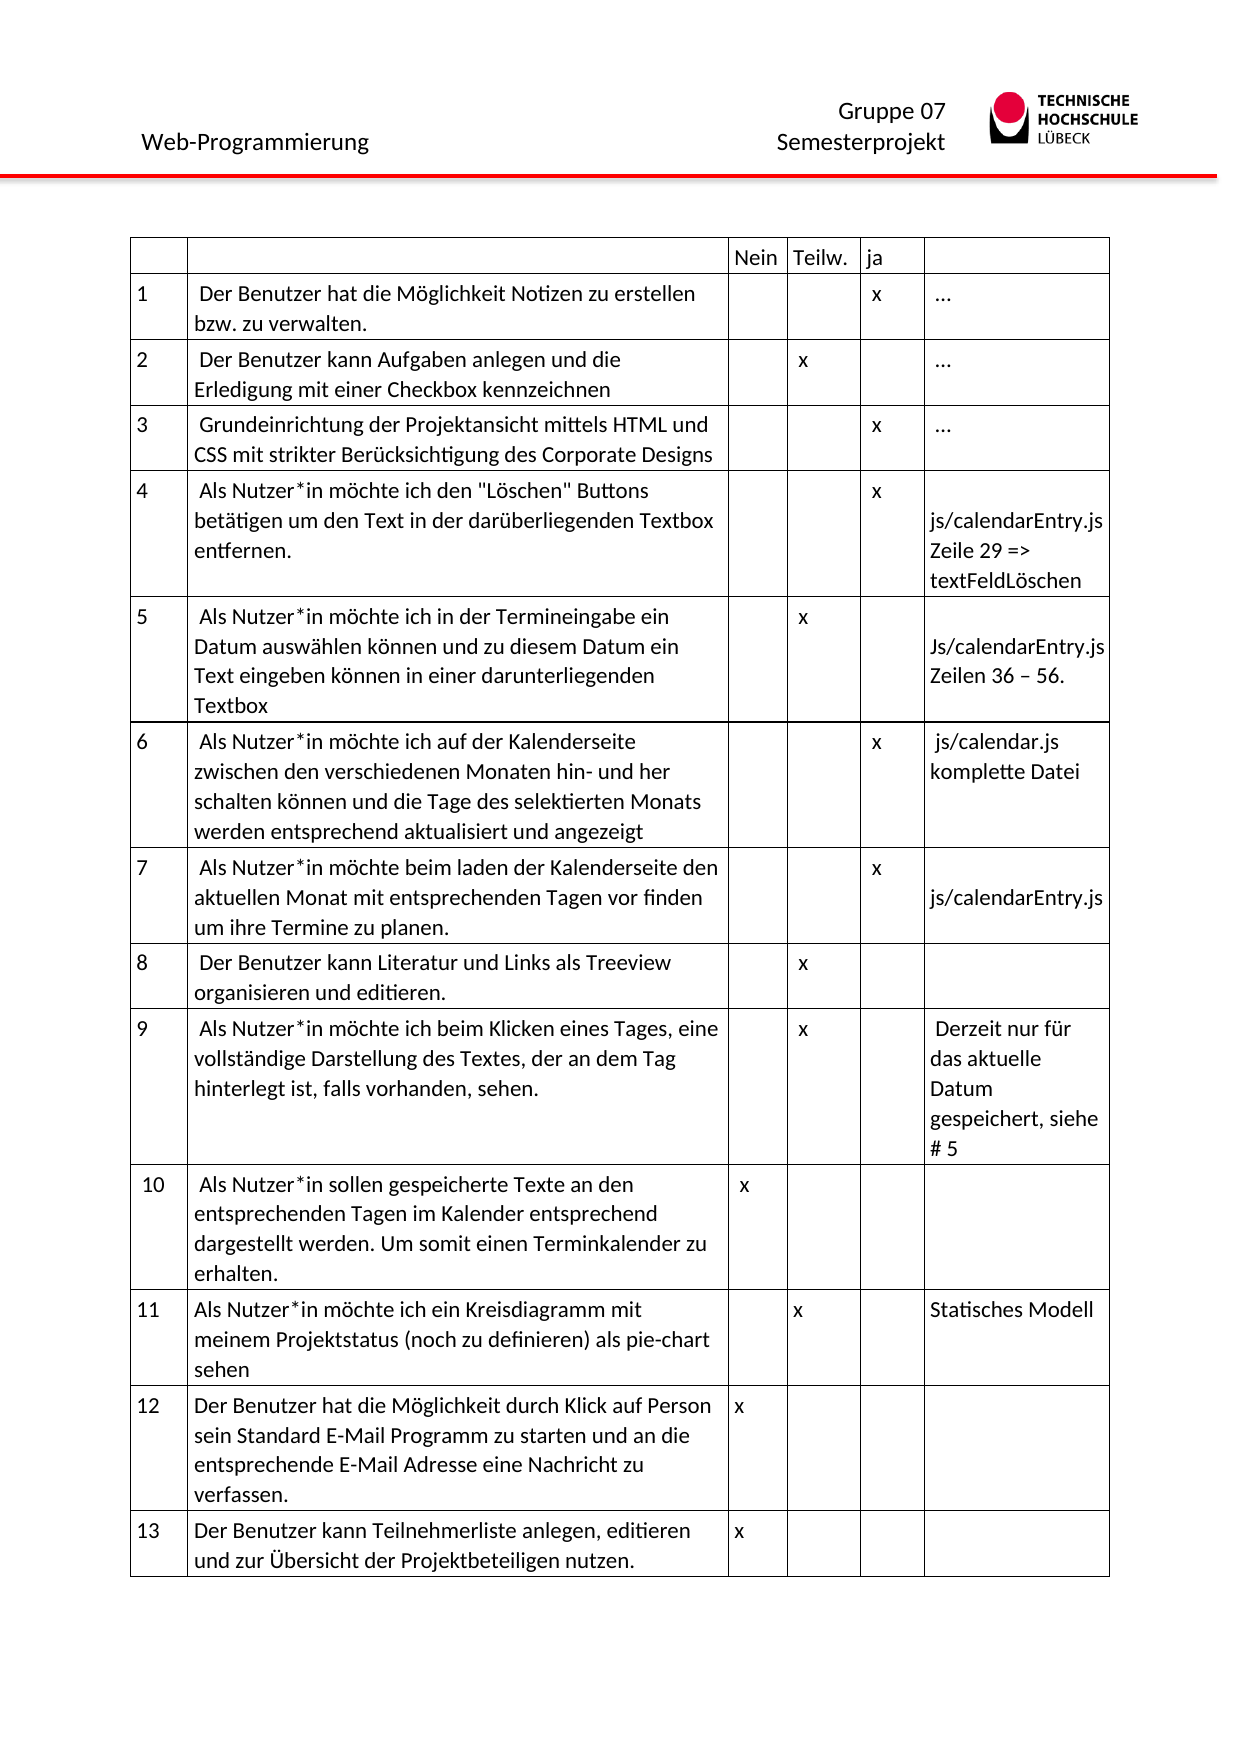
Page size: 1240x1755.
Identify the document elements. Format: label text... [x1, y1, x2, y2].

table_cell Als Nutzer*in möchte beim laden der Kalenderseite den aktuellen Monat mit entsprechenden Tagen vor finden um ihre Termine zu planen. [188, 848, 728, 942]
table_cell x [861, 723, 924, 847]
table_cell [861, 1386, 924, 1510]
table_cell Als Nutzer*in möchte ich in der Termineingabe ein Datum auswählen können und zu diesem Datum ein Text eingeben können in einer darunterliegenden Textbox [188, 597, 728, 721]
table_cell js/calendarEntry.js Zeile 29 => textFeldLöschen [925, 471, 1109, 596]
table_cell [788, 274, 860, 339]
table_cell x [788, 597, 860, 721]
table_cell x [861, 471, 924, 596]
table_cell x [729, 1386, 787, 1510]
table_cell 12 [131, 1386, 187, 1510]
table_cell [861, 340, 924, 404]
table_cell x [861, 406, 924, 470]
table_cell 8 [131, 944, 187, 1008]
table_cell Der Benutzer hat die Möglichkeit durch Klick auf Person sein Standard E-Mail Programm zu starten und an die entsprechende E-Mail Adresse eine Nachricht zu verfassen. [188, 1386, 728, 1510]
table_cell [788, 1511, 860, 1576]
table_cell x [729, 1511, 787, 1576]
table_cell Als Nutzer*in möchte ich beim Klicken eines Tages, eine vollständige Darstellung des Textes, der an dem Tag hinterlegt ist, falls vorhanden, sehen. [188, 1009, 728, 1164]
table_cell Der Benutzer kann Teilnehmerliste anlegen, editieren und zur Übersicht der Projektbeteiligen nutzen. [188, 1511, 728, 1576]
table_cell … [925, 340, 1109, 404]
table_cell x [788, 944, 860, 1008]
table_cell Teilw. [788, 238, 860, 273]
table_cell Nein [729, 238, 787, 273]
table_cell [788, 723, 860, 847]
table_cell [788, 406, 860, 470]
table_cell Js/calendarEntry.js Zeilen 36 – 56. [925, 597, 1109, 721]
table_cell [925, 944, 1109, 1008]
table_cell Statisches Modell [925, 1290, 1109, 1385]
table_cell [861, 1165, 924, 1289]
table_cell [925, 1511, 1109, 1576]
table_cell Der Benutzer hat die Möglichkeit Notizen zu erstellen bzw. zu verwalten. [188, 274, 728, 339]
table_cell 5 [131, 597, 187, 721]
table_cell Grundeinrichtung der Projektansicht mittels HTML und CSS mit strikter Berücksichtigung des Corporate Designs [188, 406, 728, 470]
table_cell js/calendar.js komplette Datei [925, 723, 1109, 847]
table_cell … [925, 406, 1109, 470]
table_cell 13 [131, 1511, 187, 1576]
table_cell js/calendarEntry.js [925, 848, 1109, 942]
table_cell [729, 944, 787, 1008]
table_cell [788, 848, 860, 942]
table_cell x [861, 848, 924, 942]
table_cell x [788, 1009, 860, 1164]
table_cell [729, 1009, 787, 1164]
table_cell x [729, 1165, 787, 1289]
table_cell [729, 597, 787, 721]
table_cell 9 [131, 1009, 187, 1164]
table_header [131, 238, 187, 273]
table_cell Als Nutzer*in möchte ich den "Löschen" Buttons betätigen um den Text in der darüberliegenden Textbox entfernen. [188, 471, 728, 596]
table_cell 11 [131, 1290, 187, 1385]
table_cell 4 [131, 471, 187, 596]
table_cell ja [861, 238, 924, 273]
table_cell x [861, 274, 924, 339]
table_cell [925, 1165, 1109, 1289]
table_cell [925, 1386, 1109, 1510]
table_cell [729, 340, 787, 404]
table_cell [861, 944, 924, 1008]
table_cell [729, 1290, 787, 1385]
table_cell x [788, 340, 860, 404]
table_cell 6 [131, 723, 187, 847]
table_cell … [925, 274, 1109, 339]
table_header [925, 238, 1109, 273]
table_cell x [788, 1290, 860, 1385]
table_cell Als Nutzer*in sollen gespeicherte Texte an den entsprechenden Tagen im Kalender entsprechend dargestellt werden. Um somit einen Terminkalender zu erhalten. [188, 1165, 728, 1289]
table_cell 2 [131, 340, 187, 404]
table_cell 10 [131, 1165, 187, 1289]
table_cell Derzeit nur für das aktuelle Datum gespeichert, siehe # 5 [925, 1009, 1109, 1164]
table_cell [729, 471, 787, 596]
table_cell Der Benutzer kann Literatur und Links als Treeview organisieren und editieren. [188, 944, 728, 1008]
table_cell 7 [131, 848, 187, 942]
table_cell [729, 723, 787, 847]
table_cell Als Nutzer*in möchte ich ein Kreisdiagramm mit meinem Projektstatus (noch zu definieren) als pie-chart sehen [188, 1290, 728, 1385]
table_cell 1 [131, 274, 187, 339]
table_cell [861, 1009, 924, 1164]
table_cell [788, 1386, 860, 1510]
table_cell [788, 1165, 860, 1289]
table_cell [861, 597, 924, 721]
table_cell [729, 274, 787, 339]
table_cell [729, 848, 787, 942]
table_cell 3 [131, 406, 187, 470]
table_cell Der Benutzer kann Aufgaben anlegen und die Erledigung mit einer Checkbox kennzeichnen [188, 340, 728, 404]
table_cell [729, 406, 787, 470]
table_cell [788, 471, 860, 596]
table_cell [861, 1511, 924, 1576]
table_header [188, 238, 728, 273]
table_cell [861, 1290, 924, 1385]
table_cell Als Nutzer*in möchte ich auf der Kalenderseite zwischen den verschiedenen Monaten hin- und her schalten können und die Tage des selektierten Monats werden entsprechend aktualisiert und angezeigt [188, 723, 728, 847]
